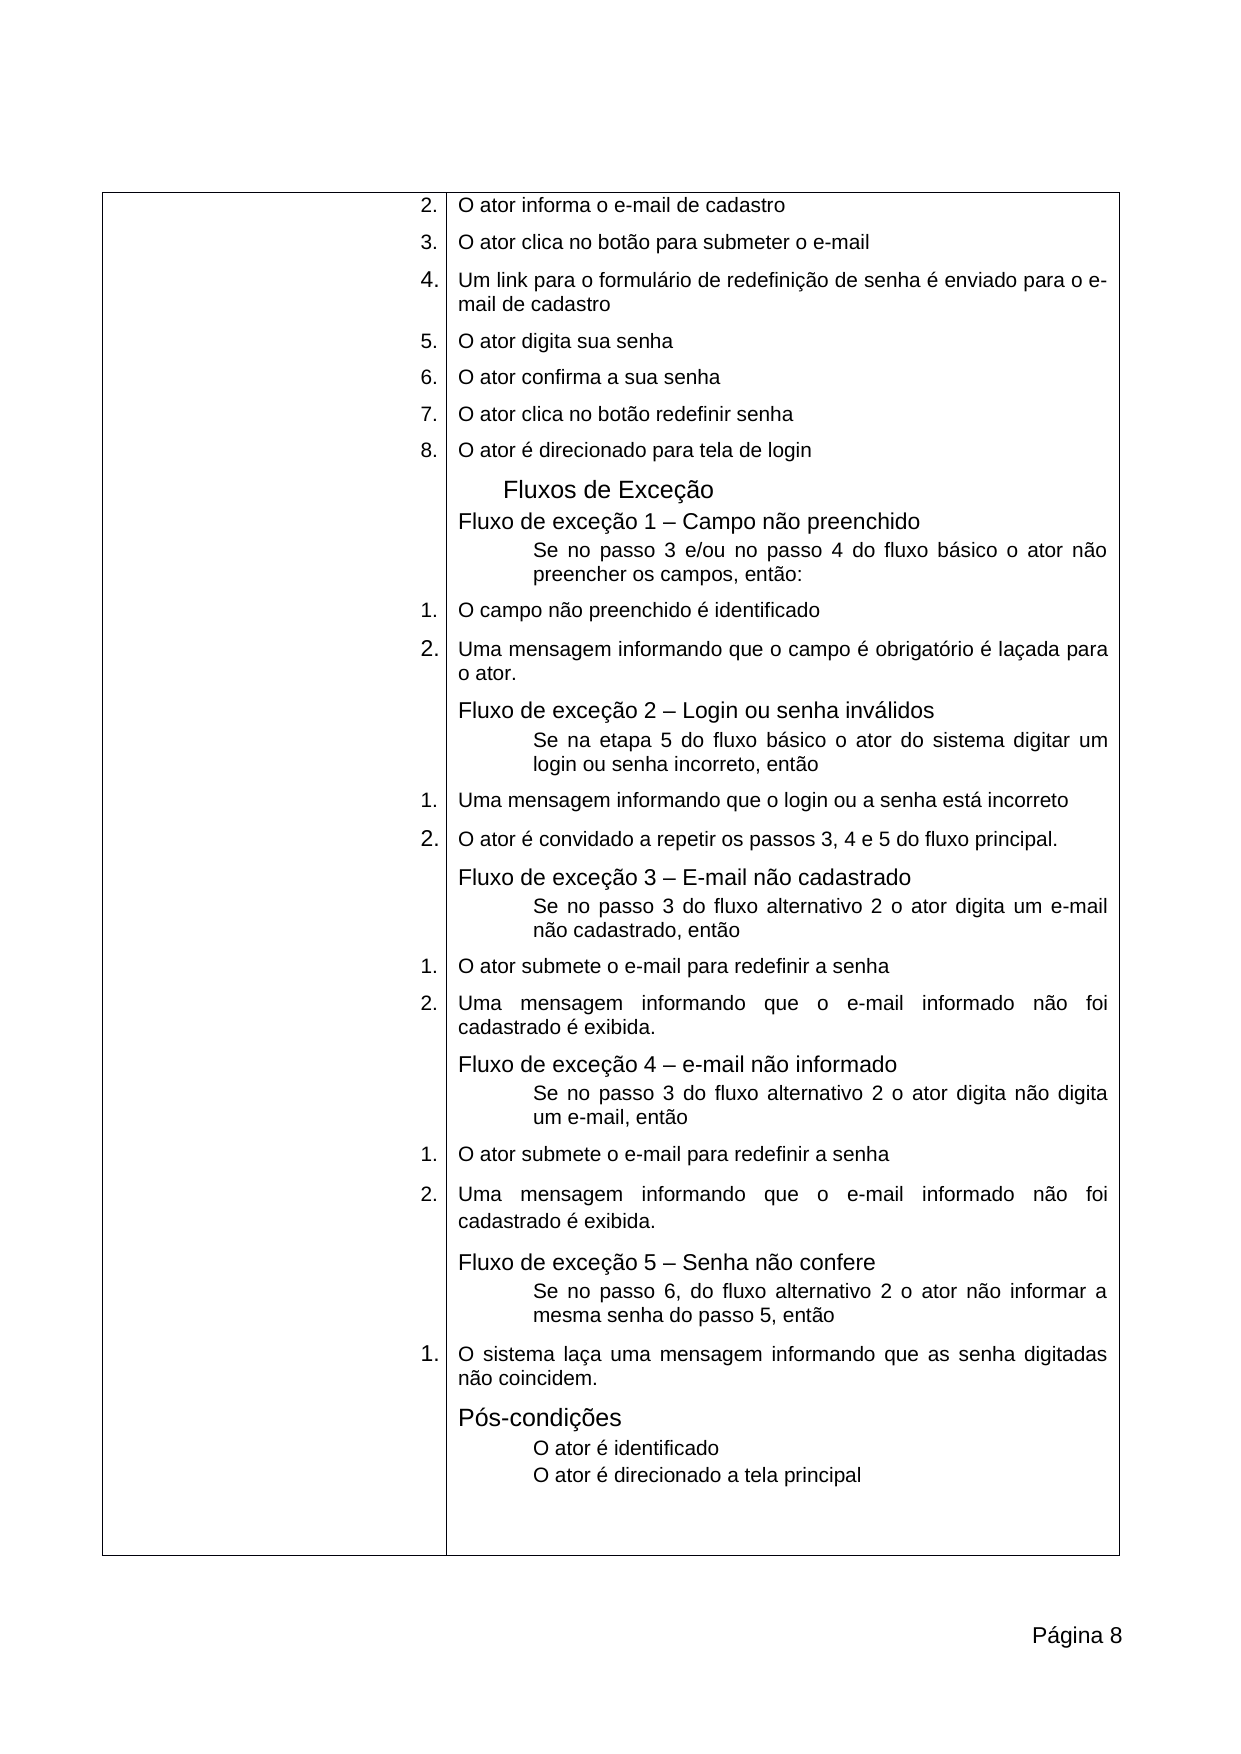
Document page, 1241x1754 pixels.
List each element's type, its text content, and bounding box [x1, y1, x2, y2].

table_cell O ator informa o e-mail de cadastro O ator clica no botão para submeter o e-mail Um link para o formulário de redefinição de senha é enviado para o e-mail de cadastro O ator digita sua senha O ator confirma a sua senha O ator clica no botão redefinir senha O ator é direcionado para tela de login Fluxos de Exceção Fluxo de exceção 1 – Campo não preenchido Se no passo 3 e/ou no passo 4 do fluxo básico o ator não preencher os campos, então: O campo não preenchido é identificado Uma mensagem informando que o campo é obrigatório é laçada para o ator. Fluxo de exceção 2 – Login ou senha inválidos Se na etapa 5 do fluxo básico o ator do sistema digitar um login ou senha incorreto, então Uma mensagem informando que o login ou a senha está incorreto O ator é convidado a repetir os passos 3, 4 e 5 do fluxo principal. Fluxo de exceção 3 – E-mail não cadastrado Se no passo 3 do fluxo alternativo 2 o ator digita um e-mail não cadastrado, então O ator submete o e-mail para redefinir a senha Uma mensagem informando que o e-mail informado não foi cadastrado é exibida. Fluxo de exceção 4 – e-mail não informado Se no passo 3 do fluxo alternativo 2 o ator digita não digita um e-mail, então O ator submete o e-mail para redefinir a senha Uma mensagem informando que o e-mail informado não foi cadastrado é exibida. Fluxo de exceção 5 – Senha não confere Se no passo 6, do fluxo alternativo 2 o ator não informar a mesma senha do passo 5, então O sistema laça uma mensagem informando que as senha digitadas não coincidem. Pós-condições O ator é identificado O ator é direcionado a tela principal [447, 193, 1119, 1555]
table_cell UC_01 [103, 193, 446, 1555]
